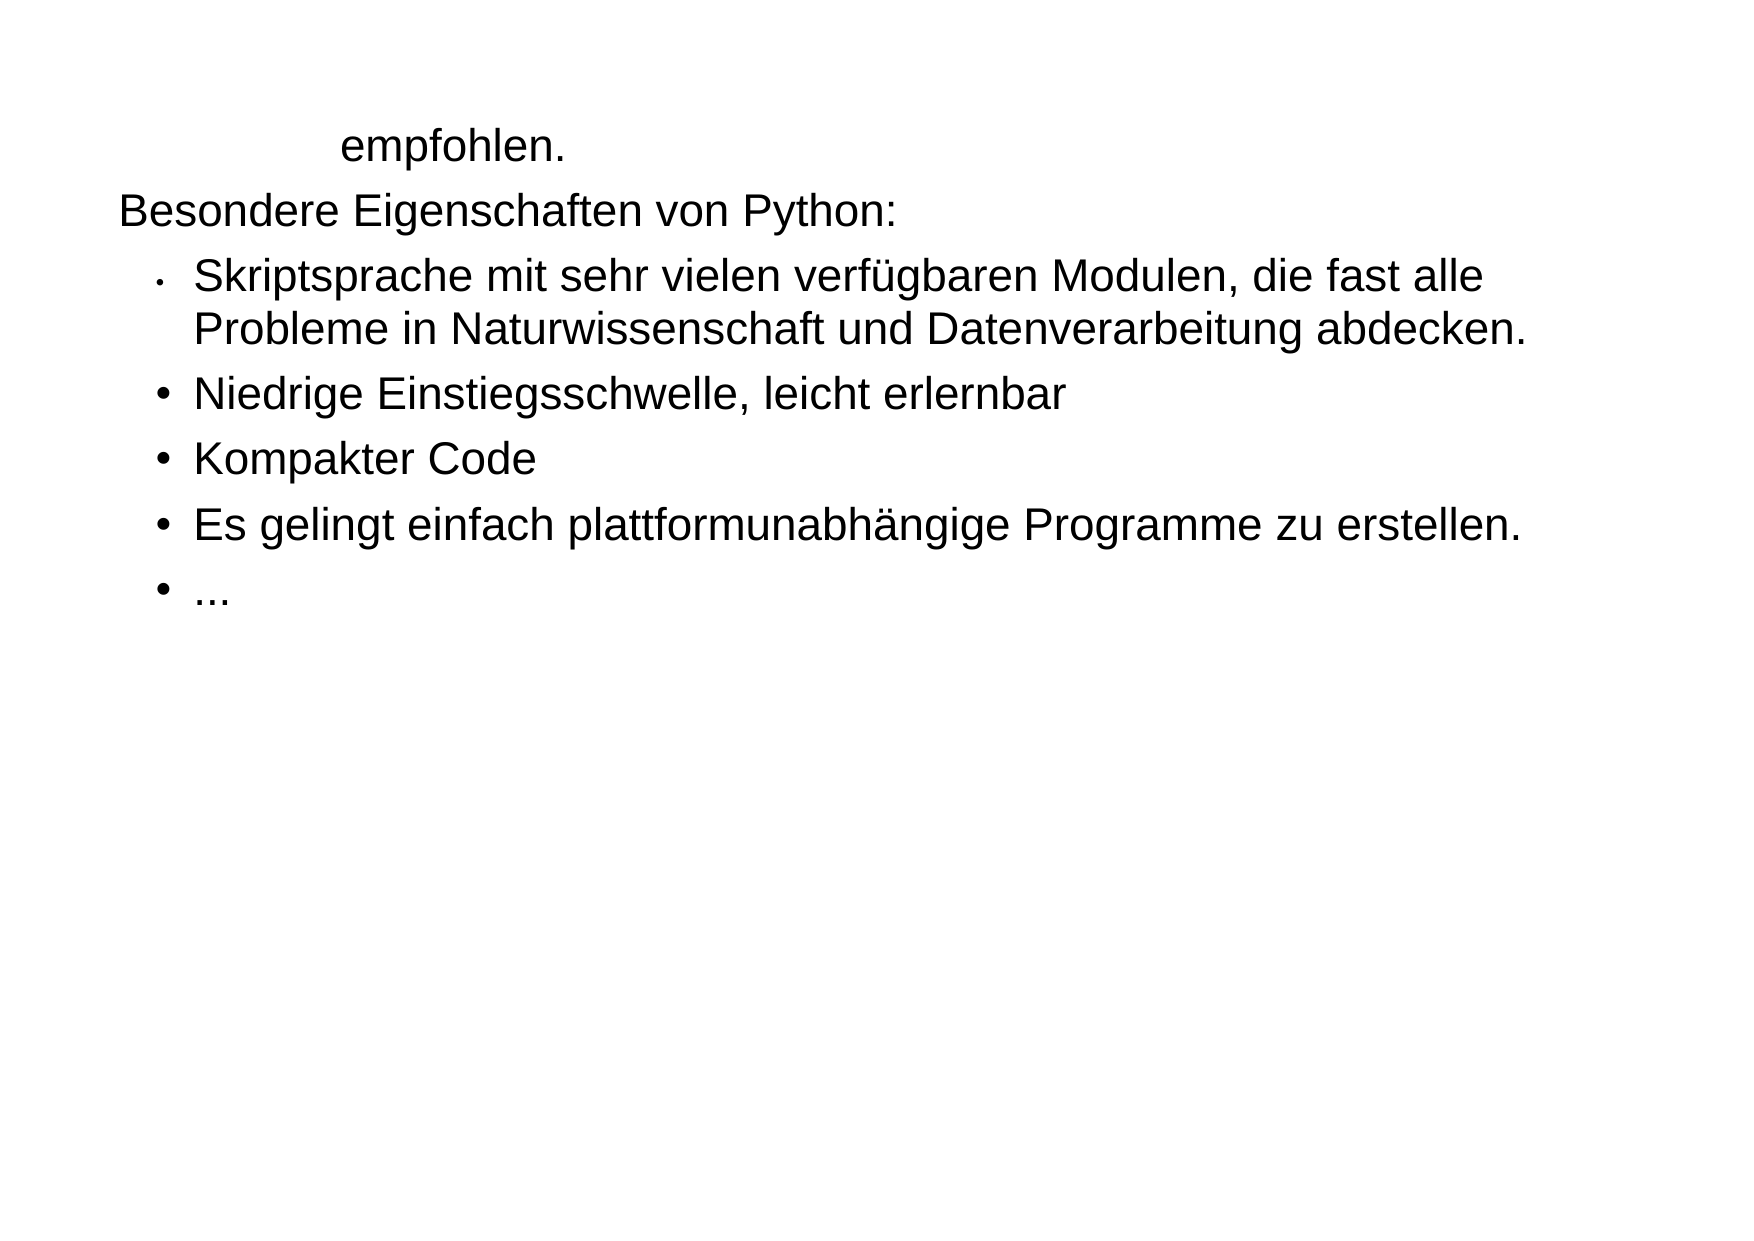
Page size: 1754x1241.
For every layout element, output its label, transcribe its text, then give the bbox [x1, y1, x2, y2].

list Niedrige Einstiegsschwelle, leicht erlernbar [156, 366, 1636, 419]
text Besondere Eigenschaften von Python: [118, 183, 1636, 236]
list Skriptsprache mit sehr vielen verfügbaren Modulen, die fast alle Probleme in Naturwissenschaft und Datenverarbeitung abdecken. [156, 248, 1636, 354]
list Kompakter Code [156, 432, 1636, 484]
list Es gelingt einfach plattformunabhängige Programme zu erstellen. [156, 497, 1636, 550]
text empfohlen. [118, 118, 1636, 171]
list ... [156, 562, 1636, 615]
